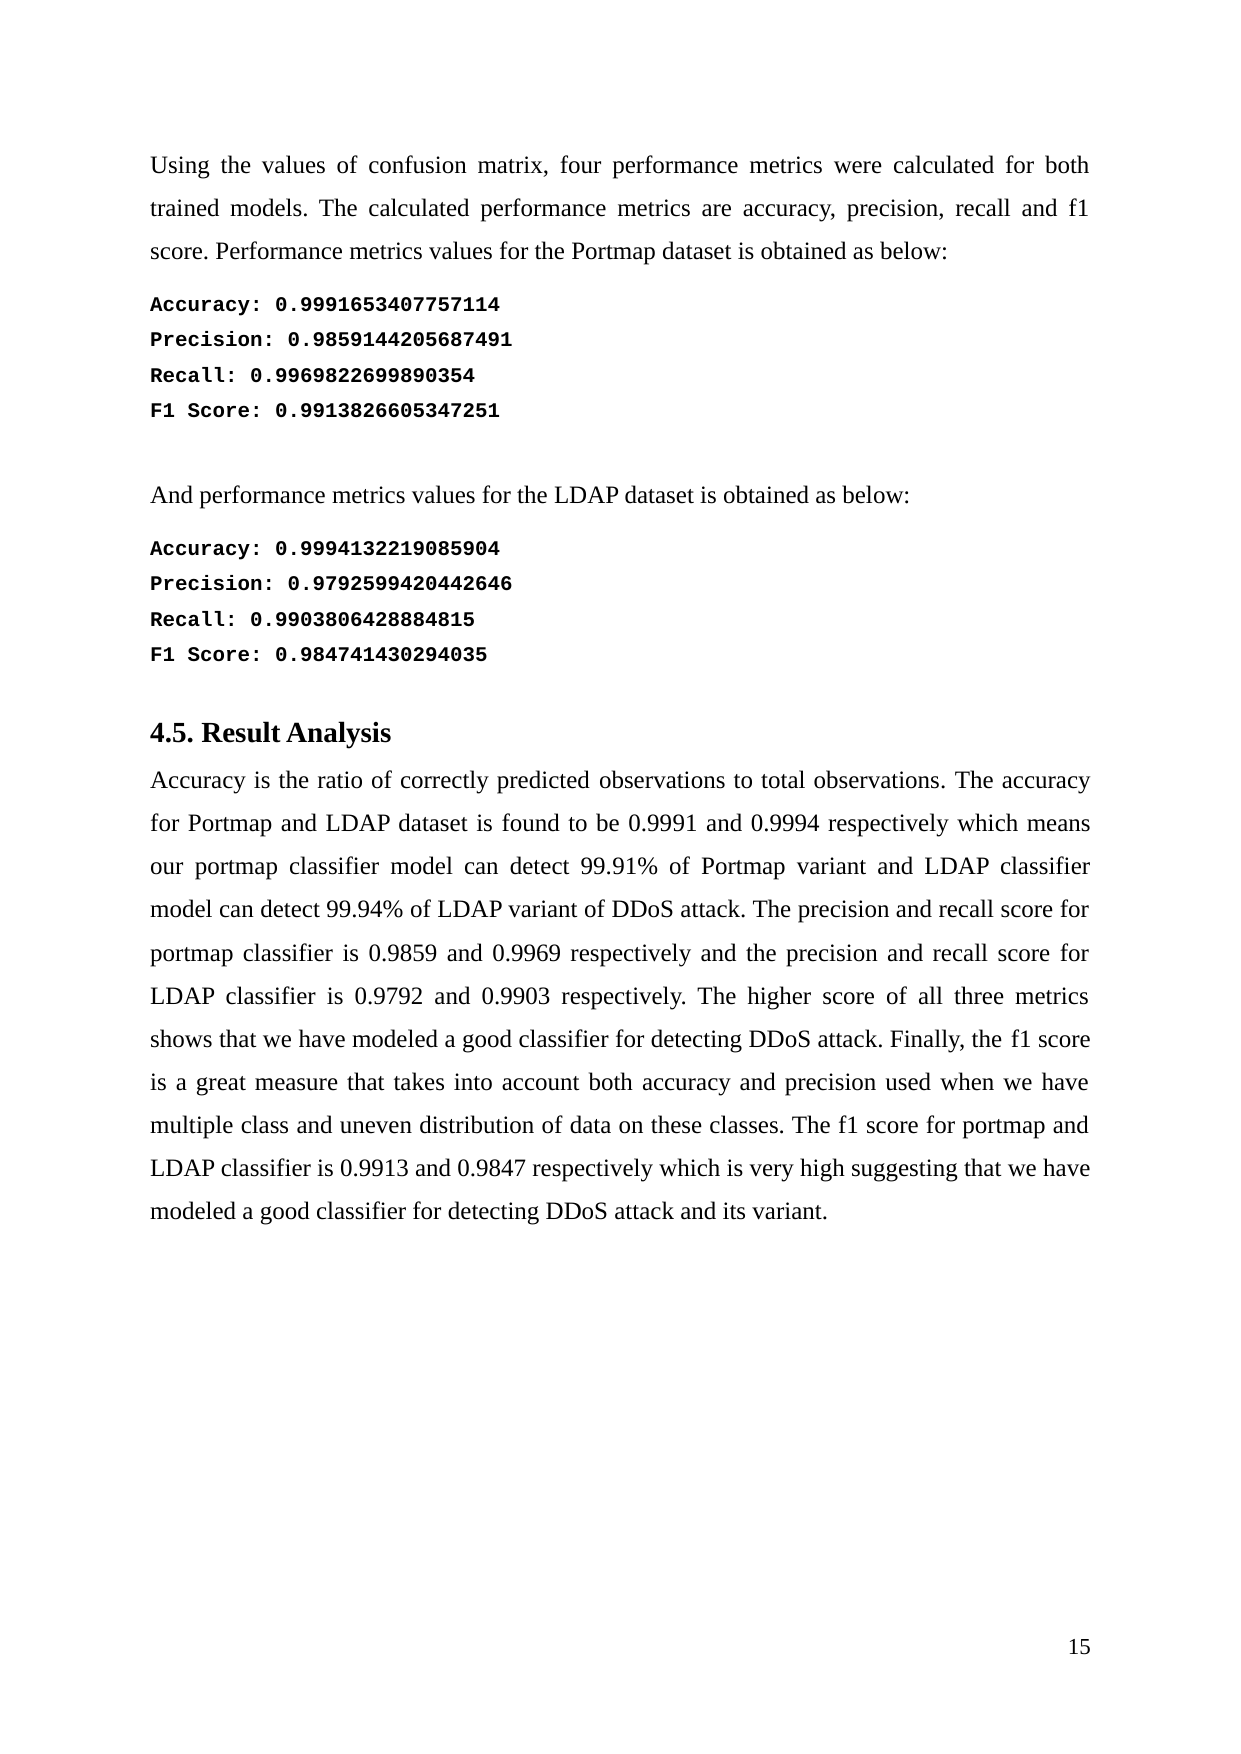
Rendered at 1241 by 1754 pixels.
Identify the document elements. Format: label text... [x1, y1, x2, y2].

text F1 Score: 0.9913826605347251 [150, 400, 1091, 424]
text Precision: 0.9859144205687491 [150, 329, 1091, 353]
text Accuracy: 0.9991653407757114 [150, 294, 1091, 318]
text F1 Score: 0.984741430294035 [150, 644, 1091, 668]
text Using the values of confusion matrix, four performance metrics were calculated for both trained models. The calculated performance metrics are accuracy, precision, recall and f1 score. Performance metrics values for the Portmap dataset is obtained as below: [150, 150, 1091, 265]
text Recall: 0.9903806428884815 [150, 609, 1091, 632]
text Precision: 0.9792599420442646 [150, 573, 1091, 597]
text Accuracy: 0.9994132219085904 [150, 538, 1091, 561]
text And performance metrics values for the LDAP dataset is obtained as below: [150, 480, 1091, 509]
subtitle 4.5. Result Analysis [150, 715, 1091, 748]
text Recall: 0.9969822699890354 [150, 365, 1091, 388]
text Accuracy is the ratio of correctly predicted observations to total observations. The accuracy for Portmap and LDAP dataset is found to be 0.9991 and 0.9994 respectively which means our portmap classifier model can detect 99.91% of Portmap variant and LDAP classifier model can detect 99.94% of LDAP variant of DDoS attack. The precision and recall score for portmap classifier is 0.9859 and 0.9969 respectively and the precision and recall score for LDAP classifier is 0.9792 and 0.9903 respectively. The higher score of all three metrics shows that we have modeled a good classifier for detecting DDoS attack. Finally, the f1 score is a great measure that takes into account both accuracy and precision used when we have multiple class and uneven distribution of data on these classes. The f1 score for portmap and LDAP classifier is 0.9913 and 0.9847 respectively which is very high suggesting that we have modeled a good classifier for detecting DDoS attack and its variant. [150, 765, 1091, 1225]
